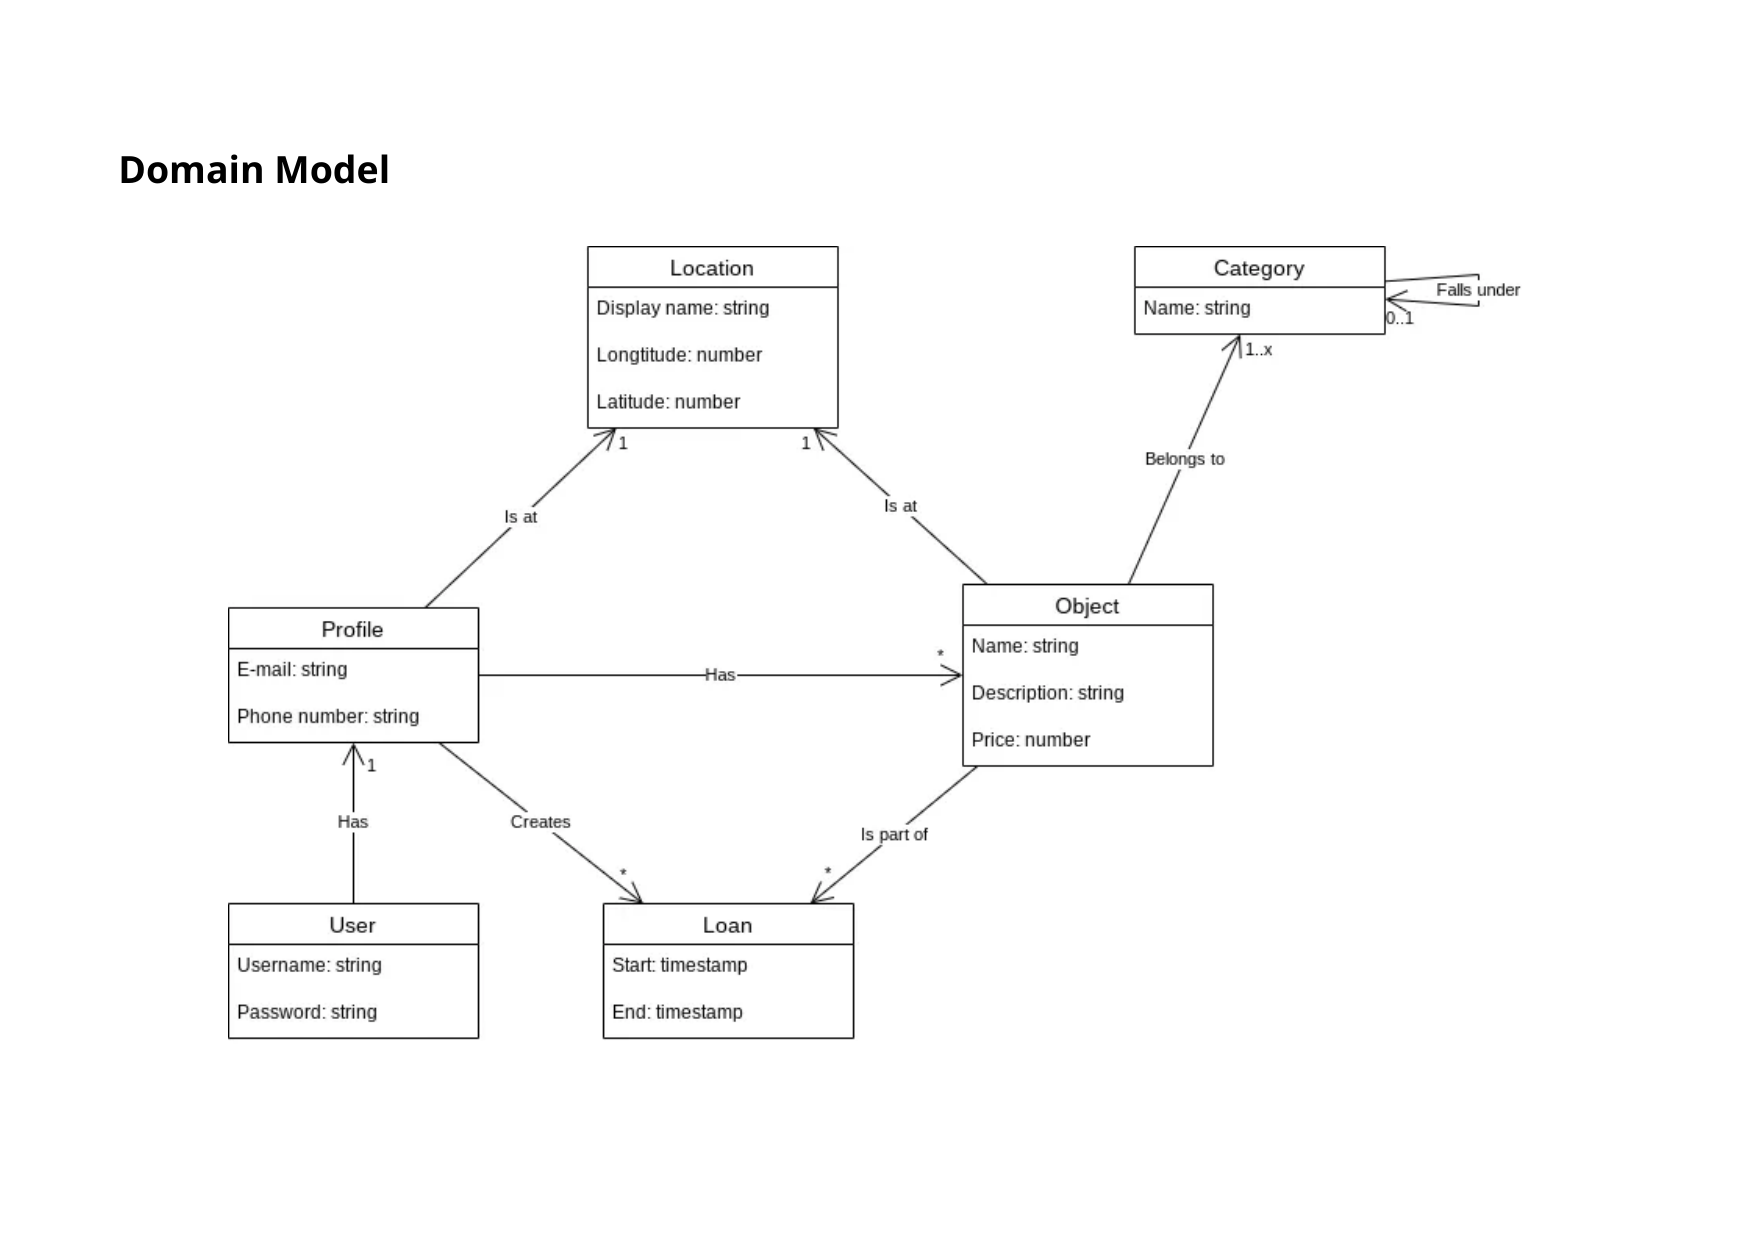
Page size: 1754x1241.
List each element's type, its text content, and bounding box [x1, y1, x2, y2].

subtitle Domain Model [118, 143, 1636, 194]
picture [228, 246, 1522, 1044]
